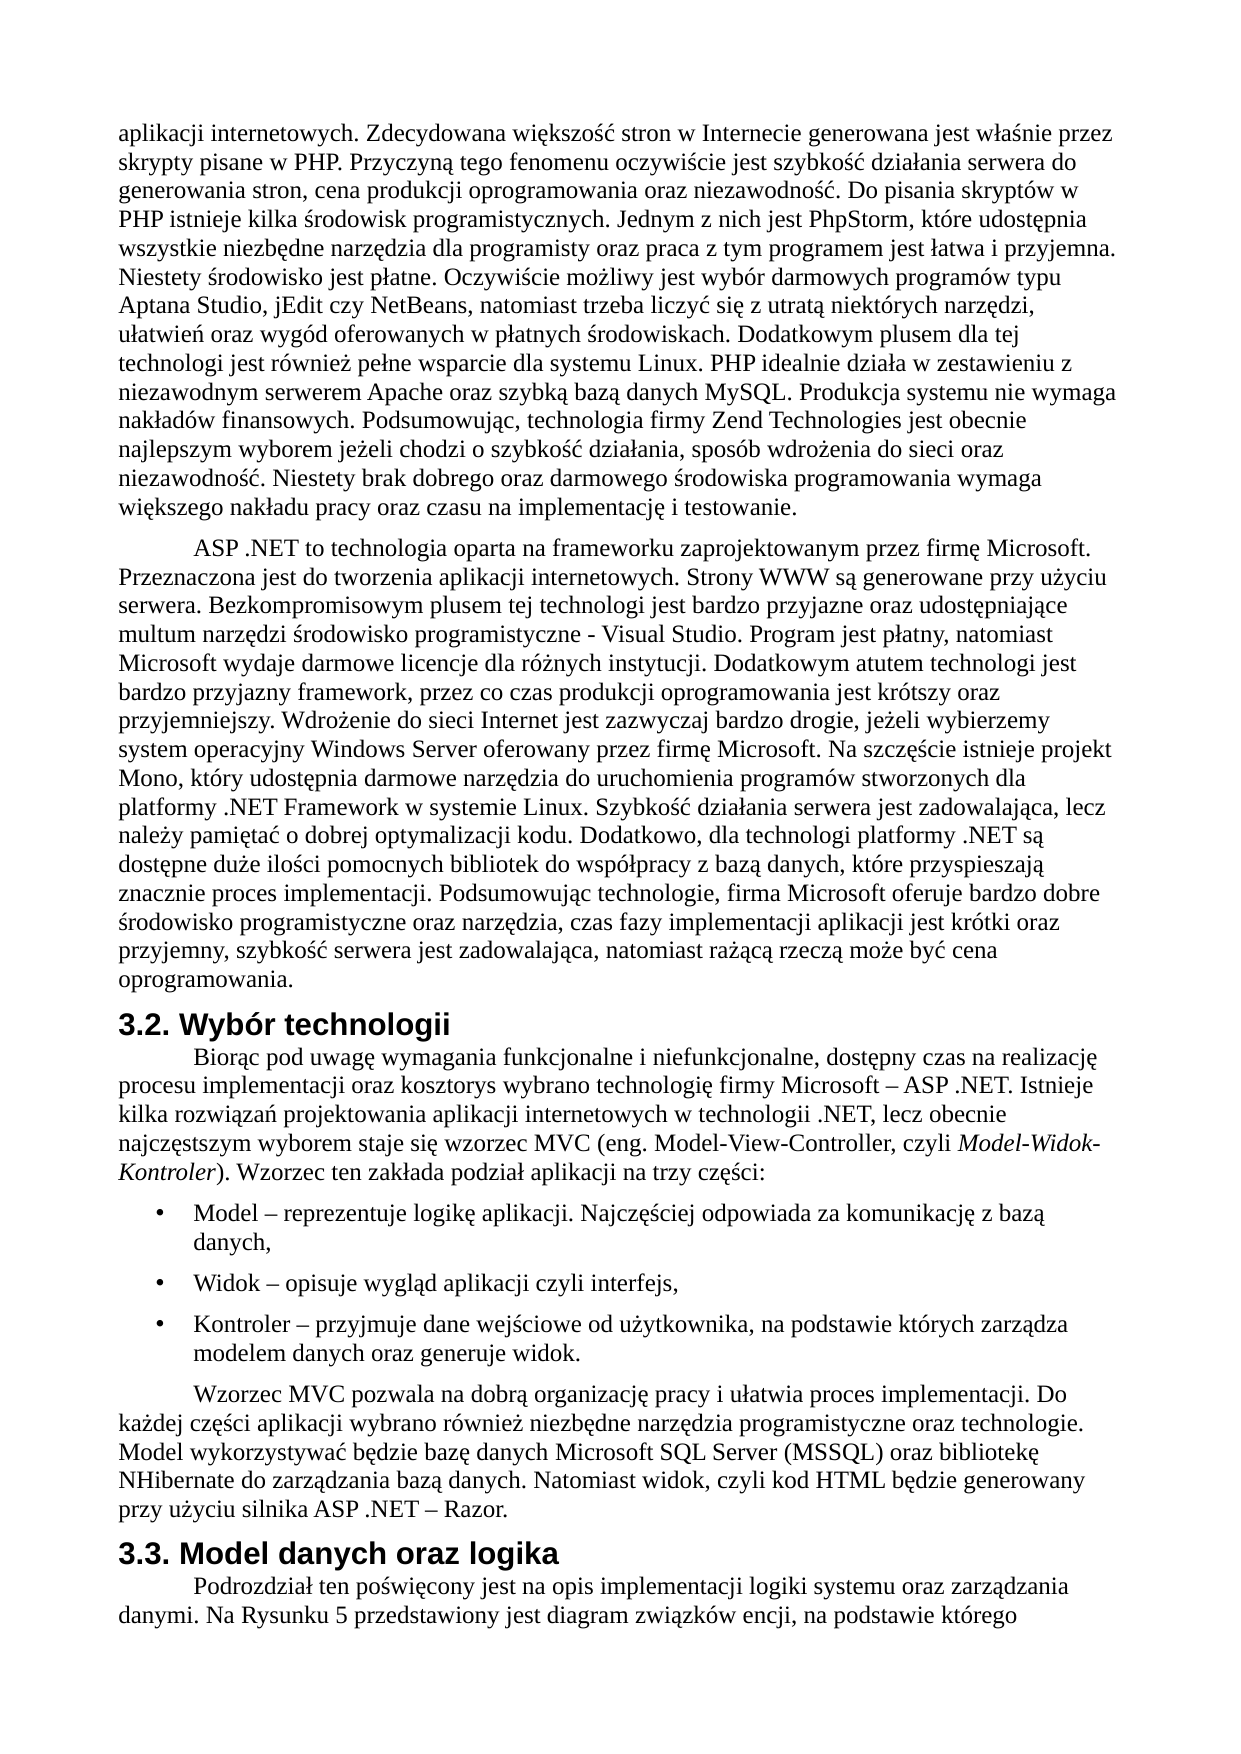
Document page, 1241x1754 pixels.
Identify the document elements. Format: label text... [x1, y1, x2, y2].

text ASP .NET to technologia oparta na frameworku zaprojektowanym przez firmę Microsoft. Przeznaczona jest do tworzenia aplikacji internetowych. Strony WWW są generowane przy użyciu serwera. Bezkompromisowym plusem tej technologi jest bardzo przyjazne oraz udostępniające multum narzędzi środowisko programistyczne - Visual Studio. Program jest płatny, natomiast Microsoft wydaje darmowe licencje dla różnych instytucji. Dodatkowym atutem technologi jest bardzo przyjazny framework, przez co czas produkcji oprogramowania jest krótszy oraz przyjemniejszy. Wdrożenie do sieci Internet jest zazwyczaj bardzo drogie, jeżeli wybierzemy system operacyjny Windows Server oferowany przez firmę Microsoft. Na szczęście istnieje projekt Mono, który udostępnia darmowe narzędzia do uruchomienia programów stworzonych dla platformy .NET Framework w systemie Linux. Szybkość działania serwera jest zadowalająca, lecz należy pamiętać o dobrej optymalizacji kodu. Dodatkowo, dla technologi platformy .NET są dostępne duże ilości pomocnych bibliotek do współpracy z bazą danych, które przyspieszają znacznie proces implementacji. Podsumowując technologie, firma Microsoft oferuje bardzo dobre środowisko programistyczne oraz narzędzia, czas fazy implementacji aplikacji jest krótki oraz przyjemny, szybkość serwera jest zadowalająca, natomiast rażącą rzeczą może być cena oprogramowania. [118, 533, 1122, 993]
list Widok – opisuje wygląd aplikacji czyli interfejs, [156, 1268, 1122, 1297]
text Wzorzec MVC pozwala na dobrą organizację pracy i ułatwia proces implementacji. Do każdej części aplikacji wybrano również niezbędne narzędzia programistyczne oraz technologie. Model wykorzystywać będzie bazę danych Microsoft SQL Server (MSSQL) oraz bibliotekę NHibernate do zarządzania bazą danych. Natomiast widok, czyli kod HTML będzie generowany przy użyciu silnika ASP .NET – Razor. [118, 1379, 1122, 1523]
list Kontroler – przyjmuje dane wejściowe od użytkownika, na podstawie których zarządza modelem danych oraz generuje widok. [156, 1309, 1122, 1367]
subtitle Wybór technologii [118, 1006, 1122, 1042]
text Biorąc pod uwagę wymagania funkcjonalne i niefunkcjonalne, dostępny czas na realizację procesu implementacji oraz kosztorys wybrano technologię firmy Microsoft – ASP .NET. Istnieje kilka rozwiązań projektowania aplikacji internetowych w technologii .NET, lecz obecnie najczęstszym wyborem staje się wzorzec MVC (eng. Model-View-Controller, czyli Model-Widok-Kontroler). Wzorzec ten zakłada podział aplikacji na trzy części: [118, 1042, 1122, 1185]
text aplikacji internetowych. Zdecydowana większość stron w Internecie generowana jest właśnie przez skrypty pisane w PHP. Przyczyną tego fenomenu oczywiście jest szybkość działania serwera do generowania stron, cena produkcji oprogramowania oraz niezawodność. Do pisania skryptów w PHP istnieje kilka środowisk programistycznych. Jednym z nich jest PhpStorm, które udostępnia wszystkie niezbędne narzędzia dla programisty oraz praca z tym programem jest łatwa i przyjemna. Niestety środowisko jest płatne. Oczywiście możliwy jest wybór darmowych programów typu Aptana Studio, jEdit czy NetBeans, natomiast trzeba liczyć się z utratą niektórych narzędzi, ułatwień oraz wygód oferowanych w płatnych środowiskach. Dodatkowym plusem dla tej technologi jest również pełne wsparcie dla systemu Linux. PHP idealnie działa w zestawieniu z niezawodnym serwerem Apache oraz szybką bazą danych MySQL. Produkcja systemu nie wymaga nakładów finansowych. Podsumowując, technologia firmy Zend Technologies jest obecnie najlepszym wyborem jeżeli chodzi o szybkość działania, sposób wdrożenia do sieci oraz niezawodność. Niestety brak dobrego oraz darmowego środowiska programowania wymaga większego nakładu pracy oraz czasu na implementację i testowanie. [118, 118, 1122, 521]
subtitle Model danych oraz logika [118, 1535, 1122, 1571]
text Podrozdział ten poświęcony jest na opis implementacji logiki systemu oraz zarządzania danymi. Na Rysunku 5 przedstawiony jest diagram związków encji, na podstawie którego [118, 1571, 1122, 1629]
list Model – reprezentuje logikę aplikacji. Najczęściej odpowiada za komunikację z bazą danych, [156, 1198, 1122, 1255]
